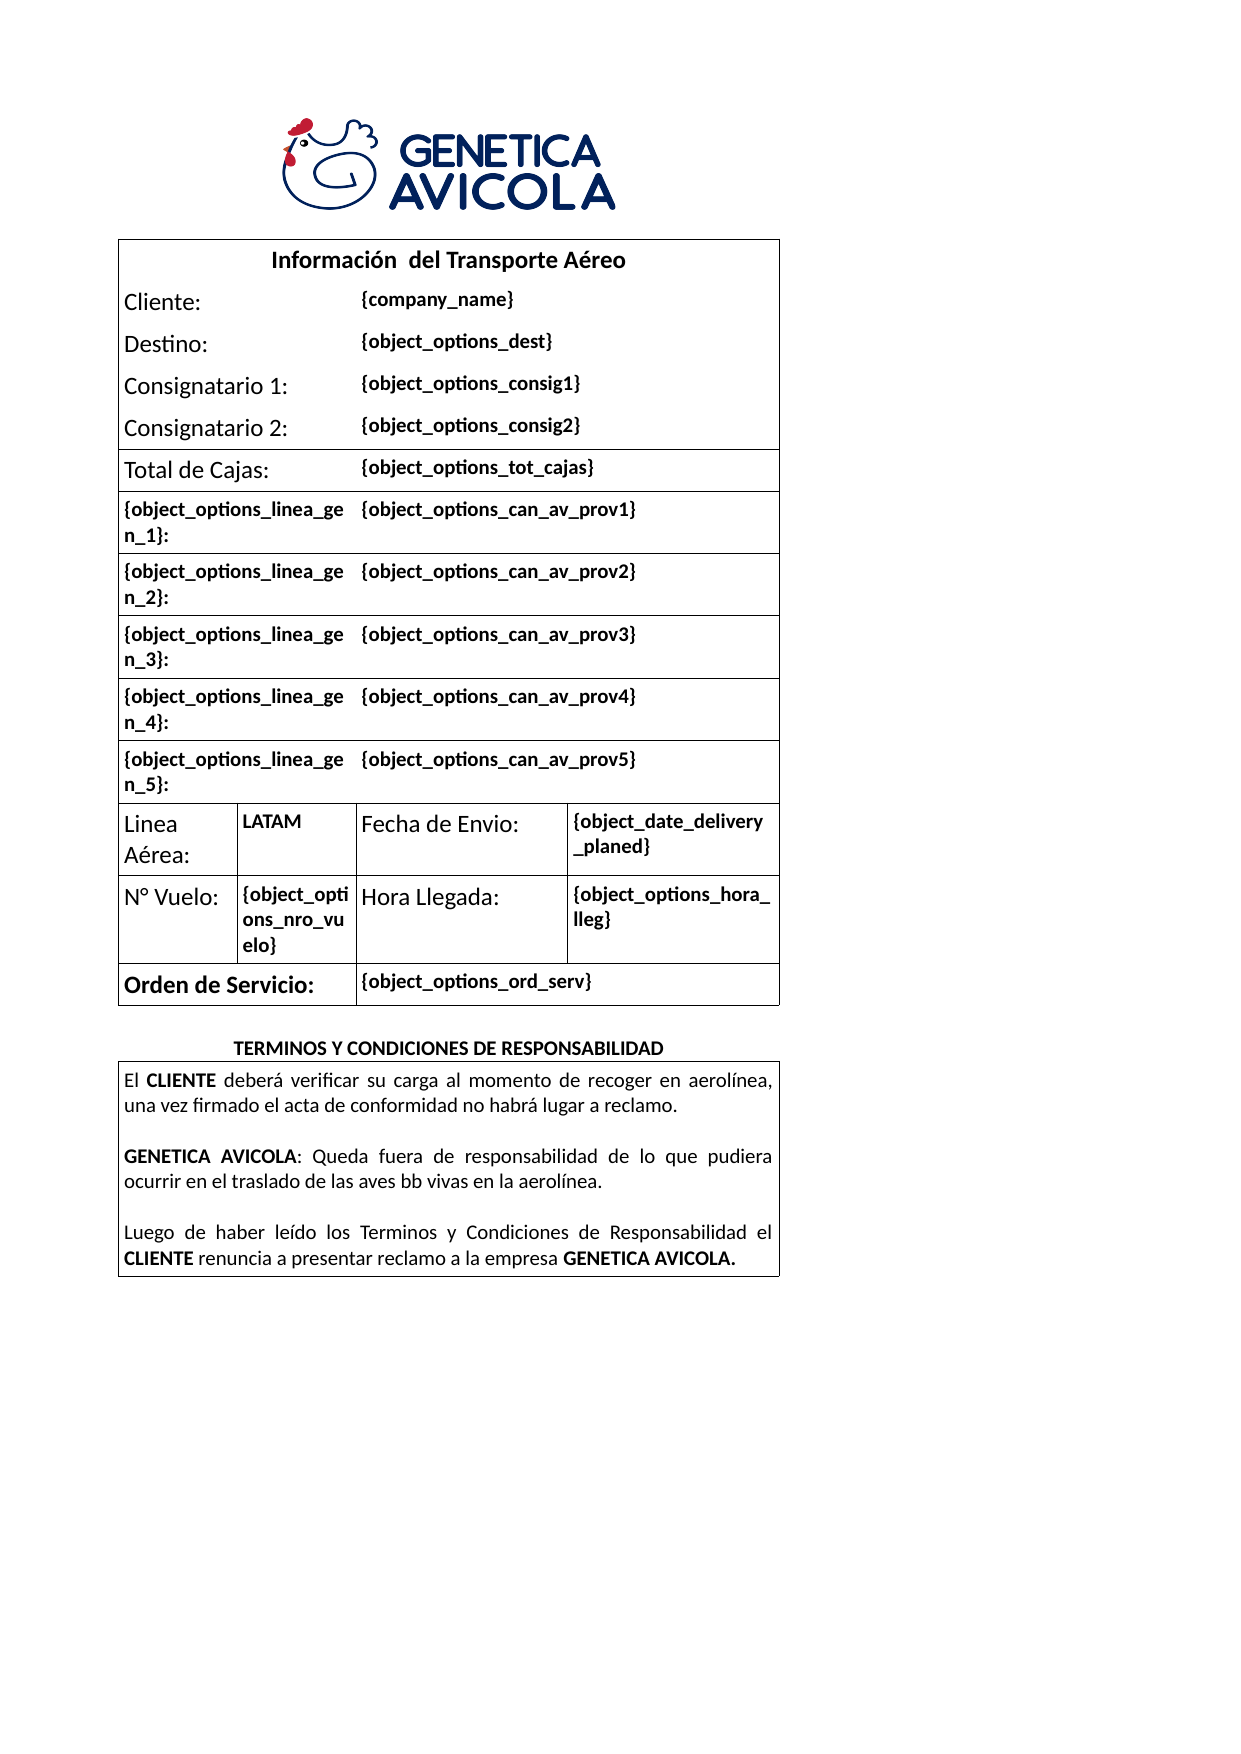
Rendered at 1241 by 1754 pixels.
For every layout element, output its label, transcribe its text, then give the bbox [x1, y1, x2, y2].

picture [282, 118, 616, 210]
table_cell Fecha de Envio: [357, 804, 567, 875]
table_cell {object_options_consig2} [356, 406, 779, 448]
table_cell {object_options_can_av_prov4} [356, 679, 779, 740]
table_cell {object_options_linea_gen_5}: [119, 741, 356, 802]
table_cell Cliente: [119, 281, 356, 322]
table_cell {object_options_linea_gen_2}: [119, 554, 356, 615]
table_cell Hora Llegada: [357, 876, 567, 963]
table_cell {object_options_hora_lleg} [568, 876, 779, 963]
table_cell Total de Cajas: [119, 450, 356, 491]
table_cell {object_options_dest} [356, 323, 779, 364]
table_cell N° Vuelo: [119, 876, 237, 963]
table_cell {object_options_nro_vuelo} [238, 876, 356, 963]
table_cell {object_date_delivery_planed} [568, 804, 779, 875]
table_cell {object_options_can_av_prov3} [356, 616, 779, 678]
table_cell El CLIENTE deberá verificar su carga al momento de recoger en aerolínea, una vez firmado el acta de conformidad no habrá lugar a reclamo. GENETICA AVICOLA: Queda fuera de responsabilidad de lo que pudiera ocurrir en el traslado de las aves bb vivas en la aerolínea. Luego de haber leído los Terminos y Condiciones de Responsabilidad el CLIENTE renuncia a presentar reclamo a la empresa GENETICA AVICOLA. [119, 1062, 779, 1276]
table_cell {object_options_can_av_prov5} [356, 741, 779, 802]
table_cell {object_options_linea_gen_4}: [119, 679, 356, 740]
table_cell {object_options_consig1} [356, 365, 779, 406]
table_cell {object_options_ord_serv} [357, 964, 779, 1005]
table_cell Consignatario 1: [119, 365, 356, 406]
table_cell {object_options_tot_cajas} [356, 450, 779, 491]
table_cell {object_options_linea_gen_1}: [119, 492, 356, 553]
table_header Información del Transporte Aéreo [119, 240, 779, 281]
table_cell {object_options_linea_gen_3}: [119, 616, 356, 678]
table_cell {company_name} [356, 281, 779, 322]
table_cell Orden de Servicio: [119, 964, 356, 1005]
table_cell Consignatario 2: [119, 406, 356, 448]
table_cell {object_options_can_av_prov1} [356, 492, 779, 553]
table_cell Linea Aérea: [119, 804, 237, 875]
table_cell Destino: [119, 323, 356, 364]
table_cell {object_options_can_av_prov2} [356, 554, 779, 615]
table_cell LATAM [238, 804, 356, 875]
table_cell TERMINOS Y CONDICIONES DE RESPONSABILIDAD [118, 1006, 779, 1061]
